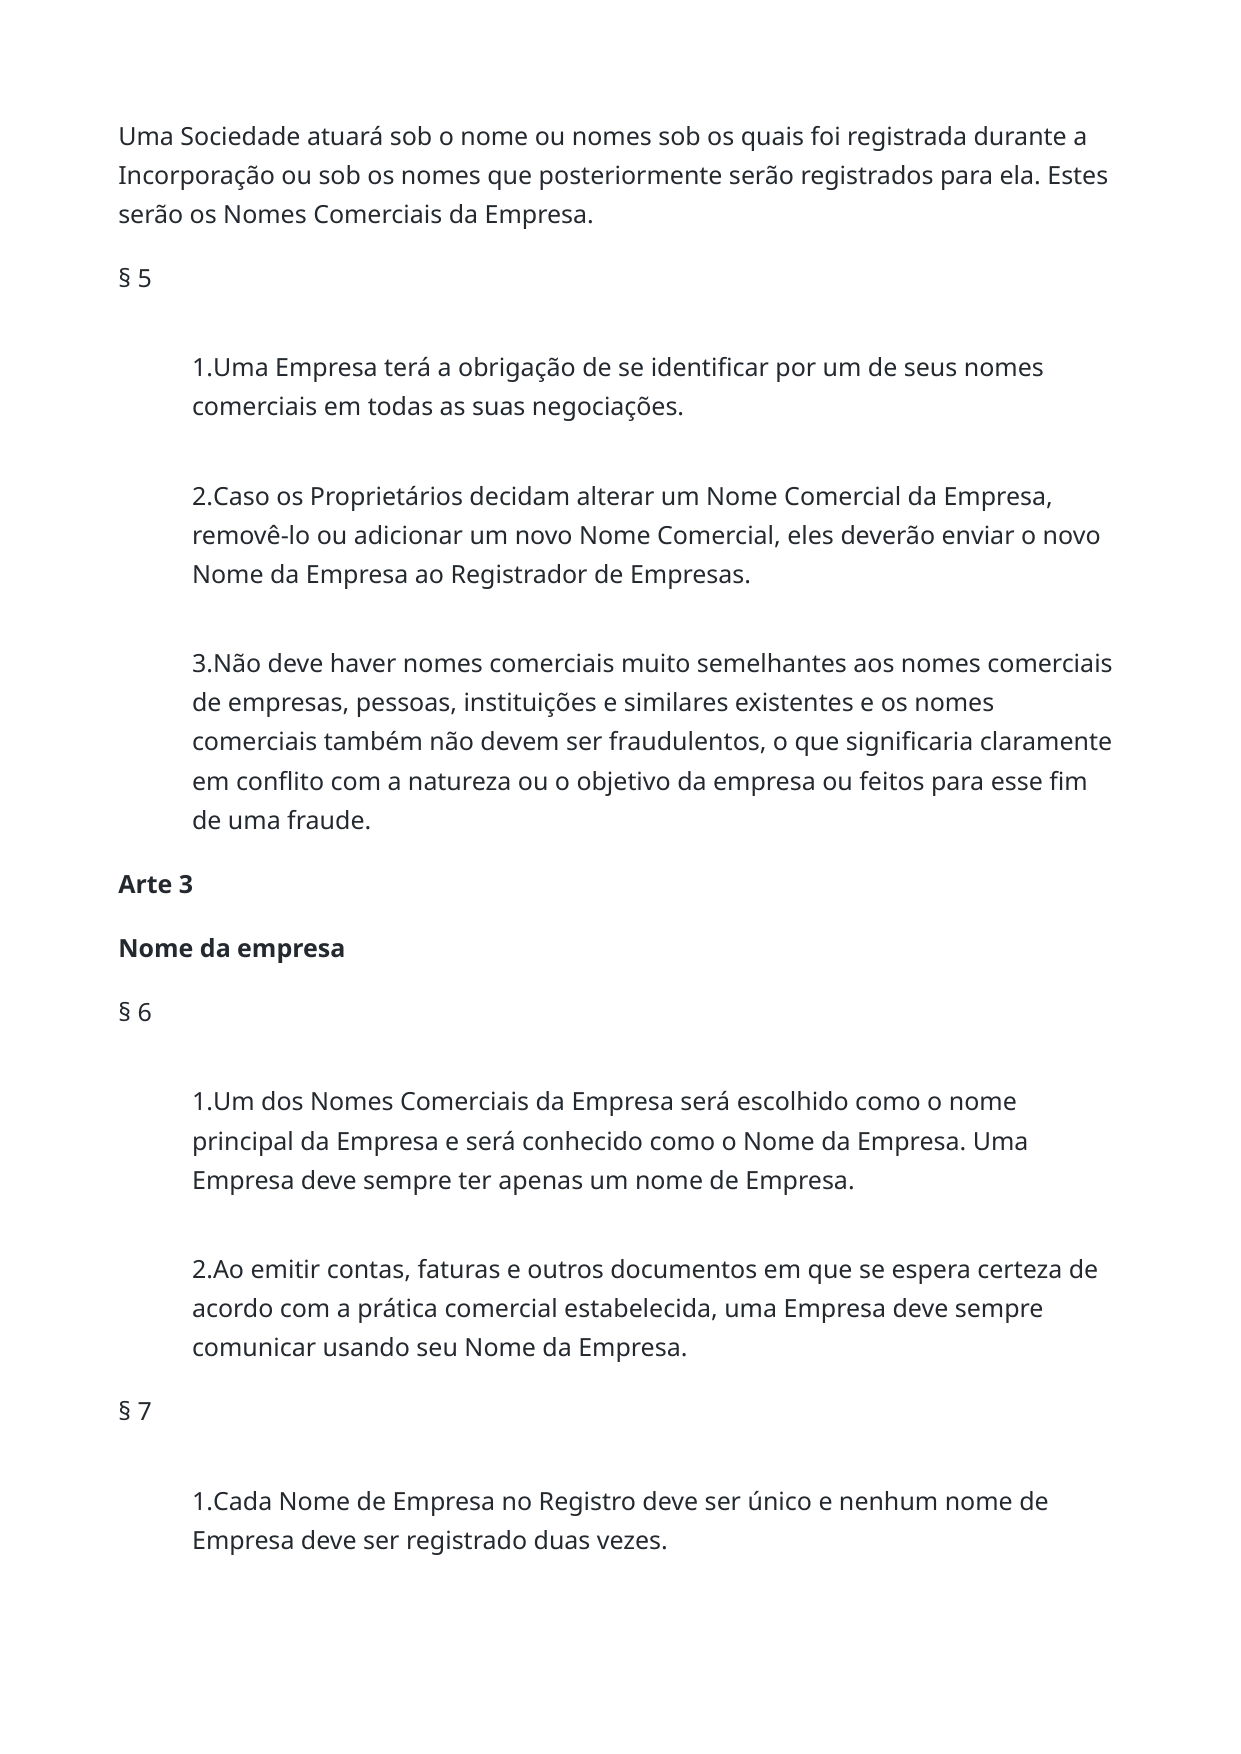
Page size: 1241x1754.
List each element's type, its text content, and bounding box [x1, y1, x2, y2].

list Caso os Proprietários decidam alterar um Nome Comercial da Empresa, removê-lo ou adicionar um novo Nome Comercial, eles deverão enviar o novo Nome da Empresa ao Registrador de Empresas. [118, 478, 1122, 591]
text § 7 [118, 1394, 1122, 1428]
text Arte 3 [118, 866, 1122, 901]
list Não deve haver nomes comerciais muito semelhantes aos nomes comerciais de empresas, pessoas, instituições e similares existentes e os nomes comerciais também não devem ser fraudulentos, o que significaria claramente em conflito com a natureza ou o objetivo da empresa ou feitos para esse fim de uma fraude. [118, 646, 1122, 836]
text § 5 [118, 261, 1122, 295]
text § 6 [118, 995, 1122, 1029]
list Um dos Nomes Comerciais da Empresa será escolhido como o nome principal da Empresa e será conhecido como o Nome da Empresa. Uma Empresa deve sempre ter apenas um nome de Empresa. [118, 1084, 1122, 1196]
list Cada Nome de Empresa no Registro deve ser único e nenhum nome de Empresa deve ser registrado duas vezes. [118, 1483, 1122, 1556]
text Uma Sociedade atuará sob o nome ou nomes sob os quais foi registrada durante a Incorporação ou sob os nomes que posteriormente serão registrados para ela. Estes serão os Nomes Comerciais da Empresa. [118, 118, 1122, 231]
list Uma Empresa terá a obrigação de se identificar por um de seus nomes comerciais em todas as suas negociações. [118, 350, 1122, 423]
text Nome da empresa [118, 931, 1122, 965]
list Ao emitir contas, faturas e outros documentos em que se espera certeza de acordo com a prática comercial estabelecida, uma Empresa deve sempre comunicar usando seu Nome da Empresa. [118, 1251, 1122, 1364]
